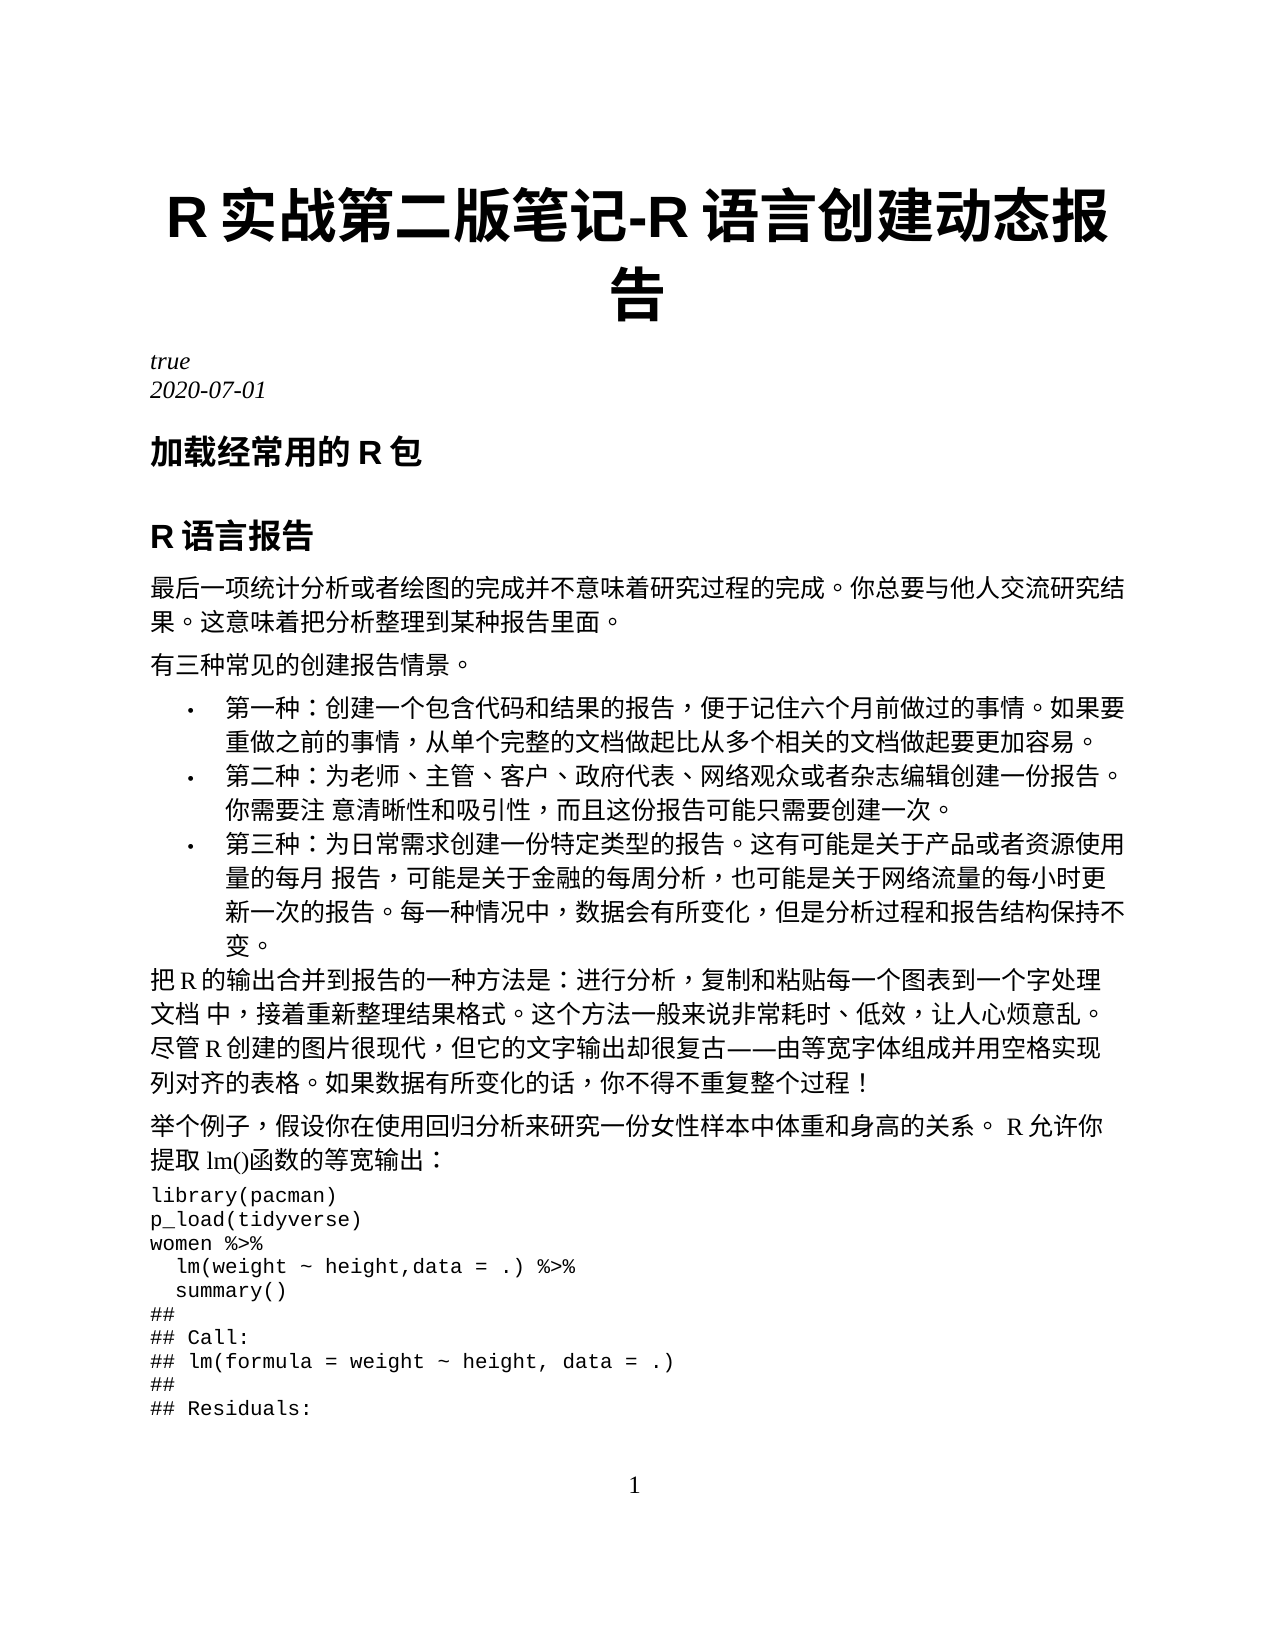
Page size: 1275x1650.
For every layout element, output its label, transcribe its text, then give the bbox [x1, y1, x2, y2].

text ## Call: [150, 1327, 1125, 1351]
text library(pacman) [150, 1185, 1125, 1209]
list 第一种：创建一个包含代码和结果的报告，便于记住六个月前做过的事情。如果要重做之前的事情，从单个完整的文档做起比从多个相关的文档做起要更加容易。 [187, 691, 1125, 759]
list 第二种：为老师、主管、客户、政府代表、网络观众或者杂志编辑创建一份报告。你需要注 意清晰性和吸引性，而且这份报告可能只需要创建一次。 [187, 759, 1125, 827]
text lm(weight ~ height,data = .) %>% [150, 1256, 1125, 1280]
subtitle 加载经常用的R包 [150, 429, 1125, 475]
text 2020-07-01 [150, 375, 1125, 404]
text ## Residuals: [150, 1398, 1125, 1422]
subtitle R语言报告 [150, 512, 1125, 558]
text summary() [150, 1280, 1125, 1303]
title R实战第二版笔记-R语言创建动态报告 [150, 175, 1125, 334]
text women %>% [150, 1233, 1125, 1256]
text ## [150, 1303, 1125, 1327]
text ## [150, 1374, 1125, 1398]
text 最后一项统计分析或者绘图的完成并不意味着研究过程的完成。你总要与他人交流研究结果。这意味着把分析整理到某种报告里面。 [150, 570, 1125, 638]
text true [150, 346, 1125, 375]
text ## lm(formula = weight ~ height, data = .) [150, 1351, 1125, 1374]
text p_load(tidyverse) [150, 1209, 1125, 1233]
text 把R的输出合并到报告的一种方法是：进行分析，复制和粘贴每一个图表到一个字处理文档 中，接着重新整理结果格式。这个方法一般来说非常耗时、低效，让人心烦意乱。尽管R创建的图片很现代，但它的文字输出却很复古——由等宽字体组成并用空格实现列对齐的表格。如果数据有所变化的话，你不得不重复整个过程！ [150, 963, 1125, 1099]
text 有三种常见的创建报告情景。 [150, 647, 1125, 682]
text 举个例子，假设你在使用回归分析来研究一份女性样本中体重和身高的关系。 R允许你提取 lm()函数的等宽输出： [150, 1108, 1125, 1176]
list 第三种：为日常需求创建一份特定类型的报告。这有可能是关于产品或者资源使用量的每月 报告，可能是关于金融的每周分析，也可能是关于网络流量的每小时更新一次的报告。每一种情况中，数据会有所变化，但是分析过程和报告结构保持不变。 [187, 827, 1125, 963]
